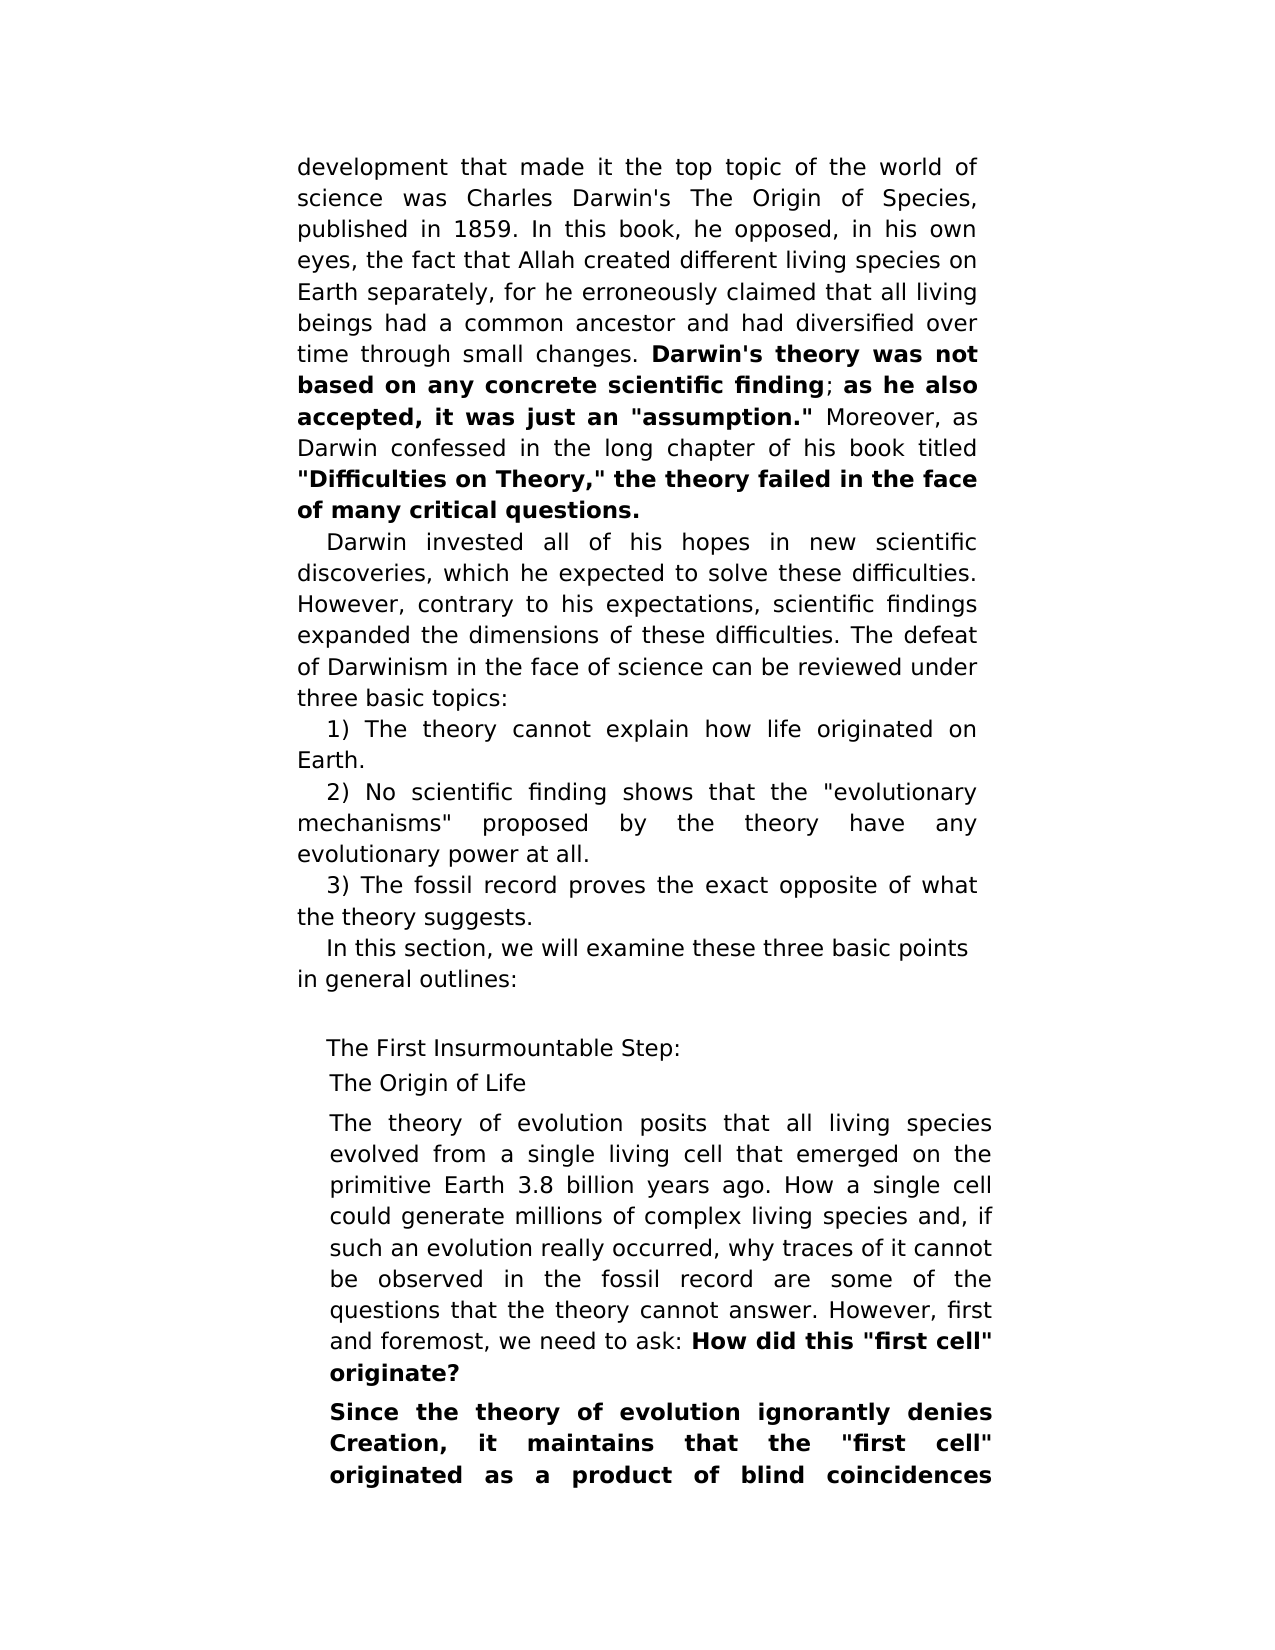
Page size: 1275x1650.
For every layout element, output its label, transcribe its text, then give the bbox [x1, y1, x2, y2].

text Darwin invested all of his hopes in new scientific discoveries, which he expected to solve these difficulties. However, contrary to his expectations, scientific findings expanded the dimensions of these difficulties. The defeat of Darwinism in the face of science can be reviewed under three basic topics: [297, 525, 978, 712]
text Since the theory of evolution ignorantly denies Creation, it maintains that the "first cell" originated as a product of blind coincidences [329, 1396, 993, 1489]
text In this section, we will examine these three basic points in general outlines: [297, 931, 978, 994]
text 1) The theory cannot explain how life originated on Earth. [297, 712, 978, 775]
text The Origin of Life [329, 1066, 993, 1098]
text The theory of evolution posits that all living species evolved from a single living cell that emerged on the primitive Earth 3.8 billion years ago. How a single cell could generate millions of complex living species and, if such an evolution really occurred, why traces of it cannot be observed in the fossil record are some of the questions that the theory cannot answer. However, first and foremost, we need to ask: How did this "first cell" originate? [329, 1106, 993, 1387]
text 3) The fossil record proves the exact opposite of what the theory suggests. [297, 869, 978, 931]
text development that made it the top topic of the world of science was Charles Darwin's The Origin of Species, published in 1859. In this book, he opposed, in his own eyes, the fact that Allah created different living species on Earth separately, for he erroneously claimed that all living beings had a common ancestor and had diversified over time through small changes. Darwin's theory was not based on any concrete scientific finding; as he also accepted, it was just an "assumption." Moreover, as Darwin confessed in the long chapter of his book titled "Difficulties on Theory," the theory failed in the face of many critical questions. [297, 150, 978, 525]
text 2) No scientific finding shows that the "evolutionary mechanisms" proposed by the theory have any evolutionary power at all. [297, 775, 978, 869]
text The First Insurmountable Step: [297, 1031, 978, 1062]
